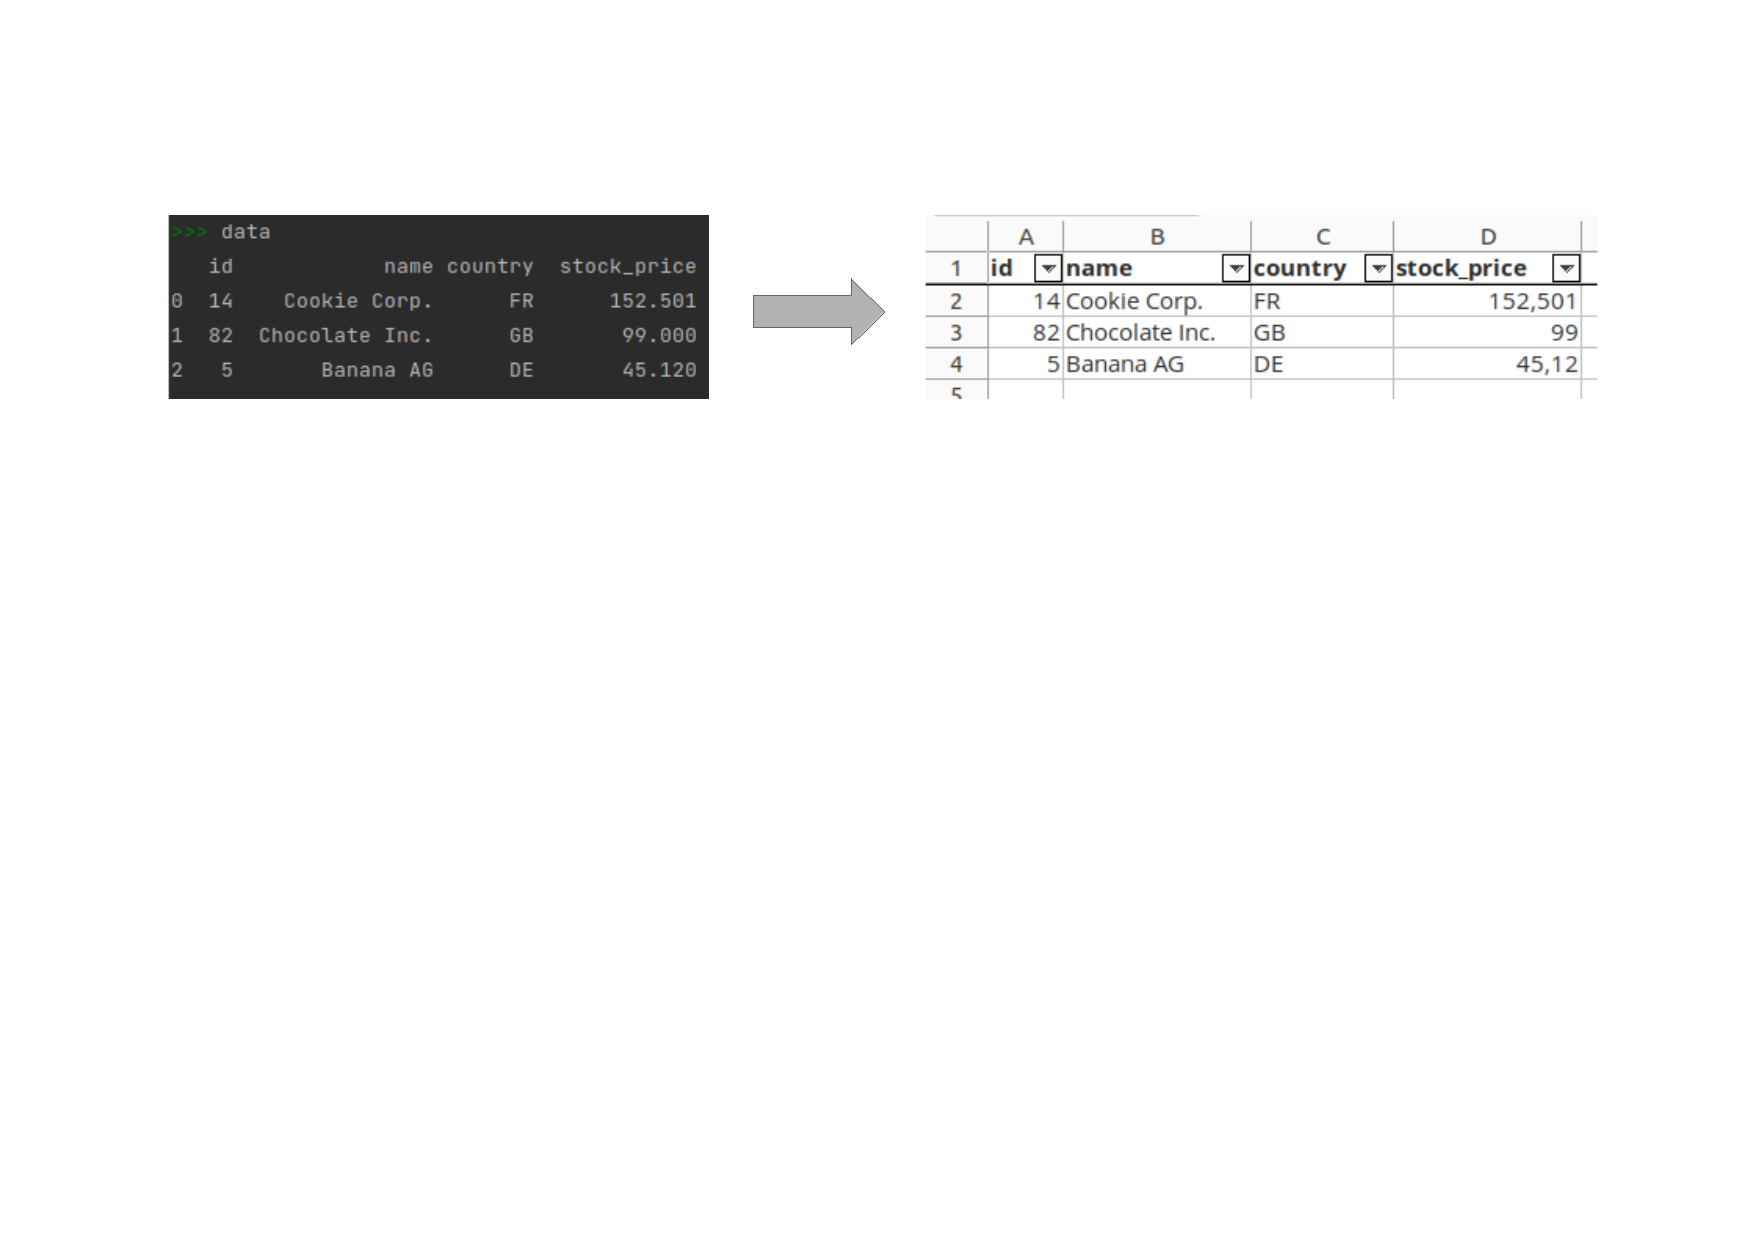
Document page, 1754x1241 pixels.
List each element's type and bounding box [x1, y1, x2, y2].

picture [168, 215, 709, 399]
picture [925, 215, 1598, 399]
